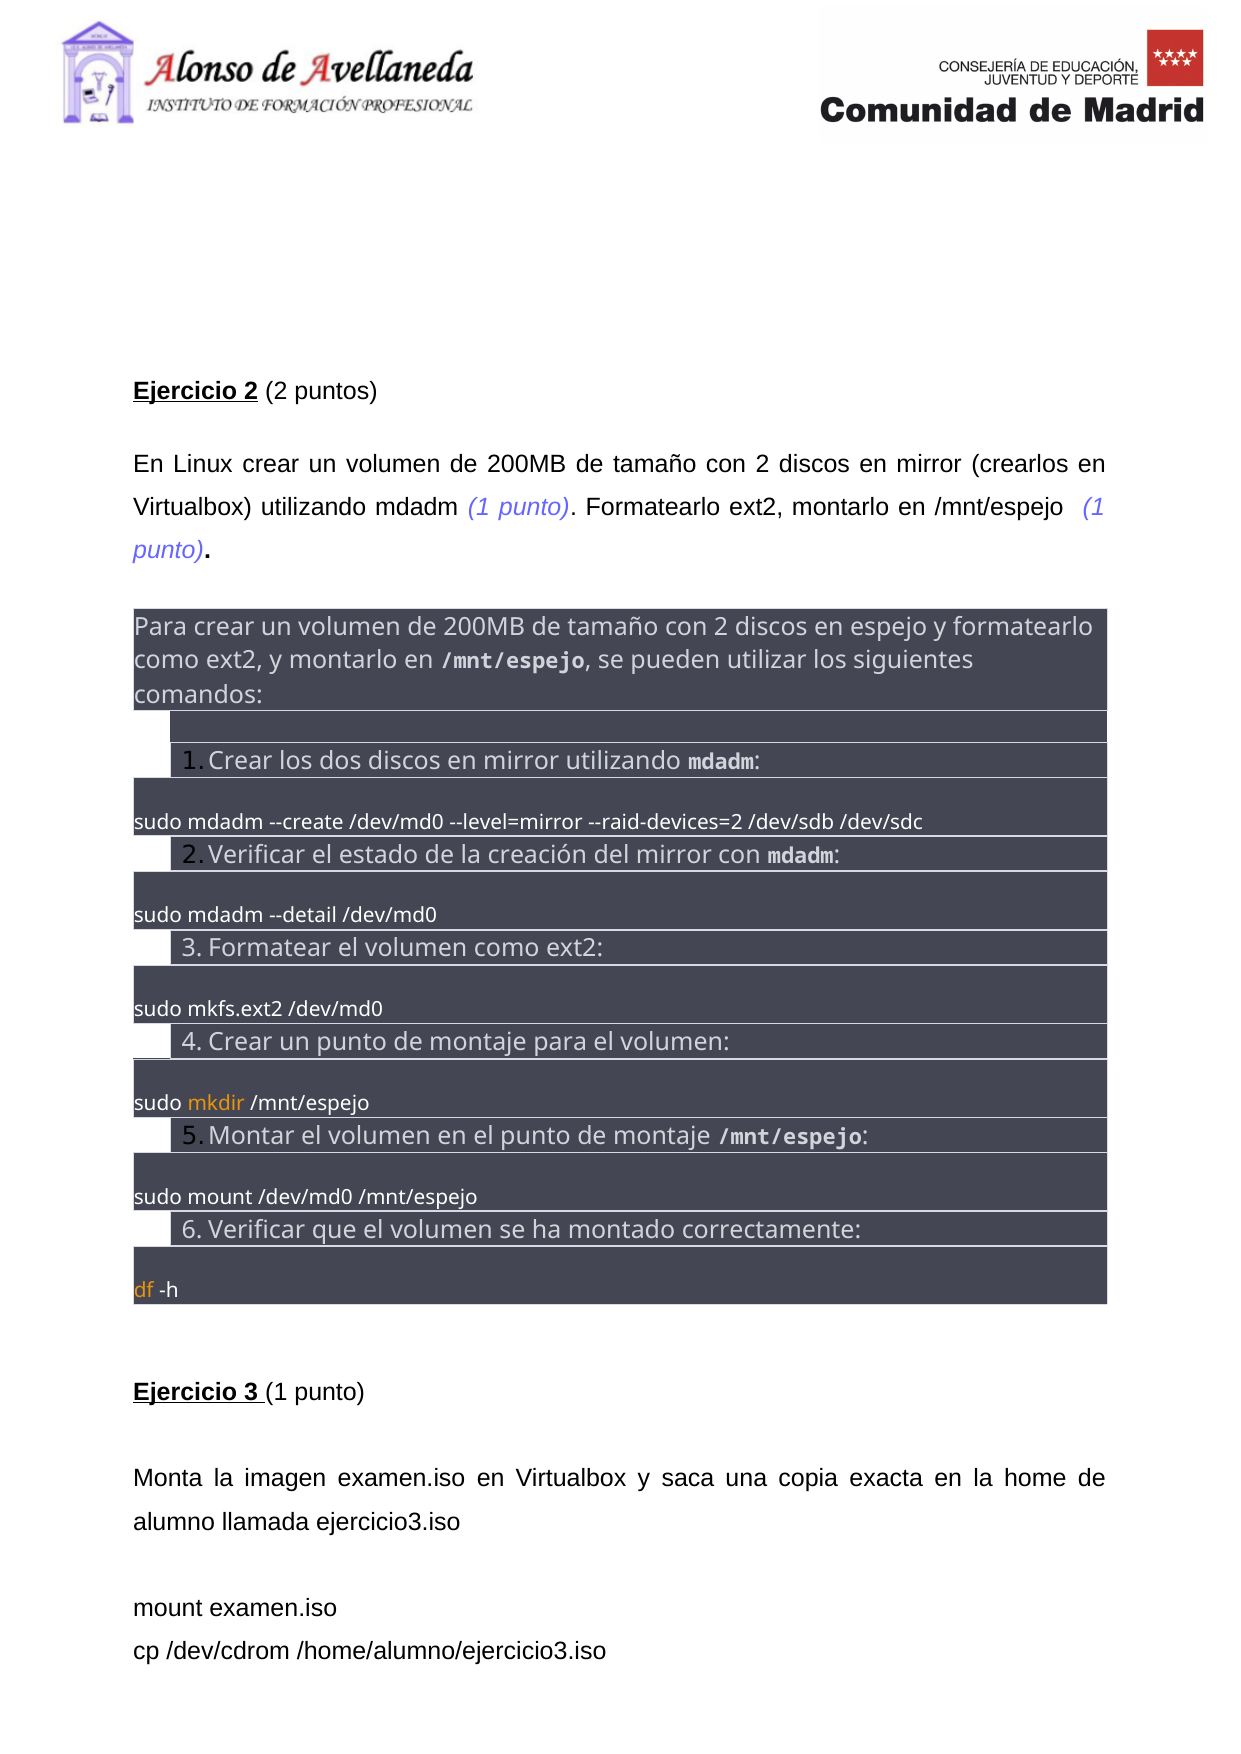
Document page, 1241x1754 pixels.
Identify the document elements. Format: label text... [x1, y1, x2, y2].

text sudo mount /dev/md0 /mnt/espejo [134, 1181, 1107, 1210]
list Montar el volumen en el punto de montaje /mnt/espejo: [171, 1118, 1107, 1152]
text Monta la imagen examen.iso en Virtualbox y saca una copia exacta en la home de alumno llamada ejercicio3.iso [133, 1463, 1107, 1535]
text En Linux crear un volumen de 200MB de tamaño con 2 discos en mirror (crearlos en Virtualbox) utilizando mdadm (1 punto). Formatearlo ext2, montarlo en /mnt/espejo (1 punto). [133, 449, 1107, 564]
text df -h [134, 1275, 1107, 1304]
text sudo mdadm --create /dev/md0 --level=mirror --raid-devices=2 /dev/sdb /dev/sdc [134, 806, 1107, 835]
list Verificar que el volumen se ha montado correctamente: [171, 1212, 1107, 1245]
text sudo mkfs.ext2 /dev/md0 [134, 994, 1107, 1023]
text cp /dev/cdrom /home/alumno/ejercicio3.iso [133, 1636, 1107, 1665]
list Verificar el estado de la creación del mirror con mdadm: [171, 837, 1107, 870]
list Crear un punto de montaje para el volumen: [171, 1024, 1107, 1058]
text Ejercicio 3 (1 punto) [133, 1377, 1107, 1406]
text sudo mdadm --detail /dev/md0 [134, 900, 1107, 929]
text sudo mkdir /mnt/espejo [134, 1088, 1107, 1117]
list Formatear el volumen como ext2: [171, 931, 1107, 964]
picture [818, 6, 1207, 143]
picture [48, 17, 488, 139]
text Ejercicio 2 (2 puntos) [133, 376, 1107, 405]
text mount examen.iso [133, 1593, 1107, 1622]
list Crear los dos discos en mirror utilizando mdadm: [171, 743, 1107, 777]
text Para crear un volumen de 200MB de tamaño con 2 discos en espejo y formatearlo como ext2, y montarlo en /mnt/espejo, se pueden utilizar los siguientes comandos: [134, 609, 1107, 710]
